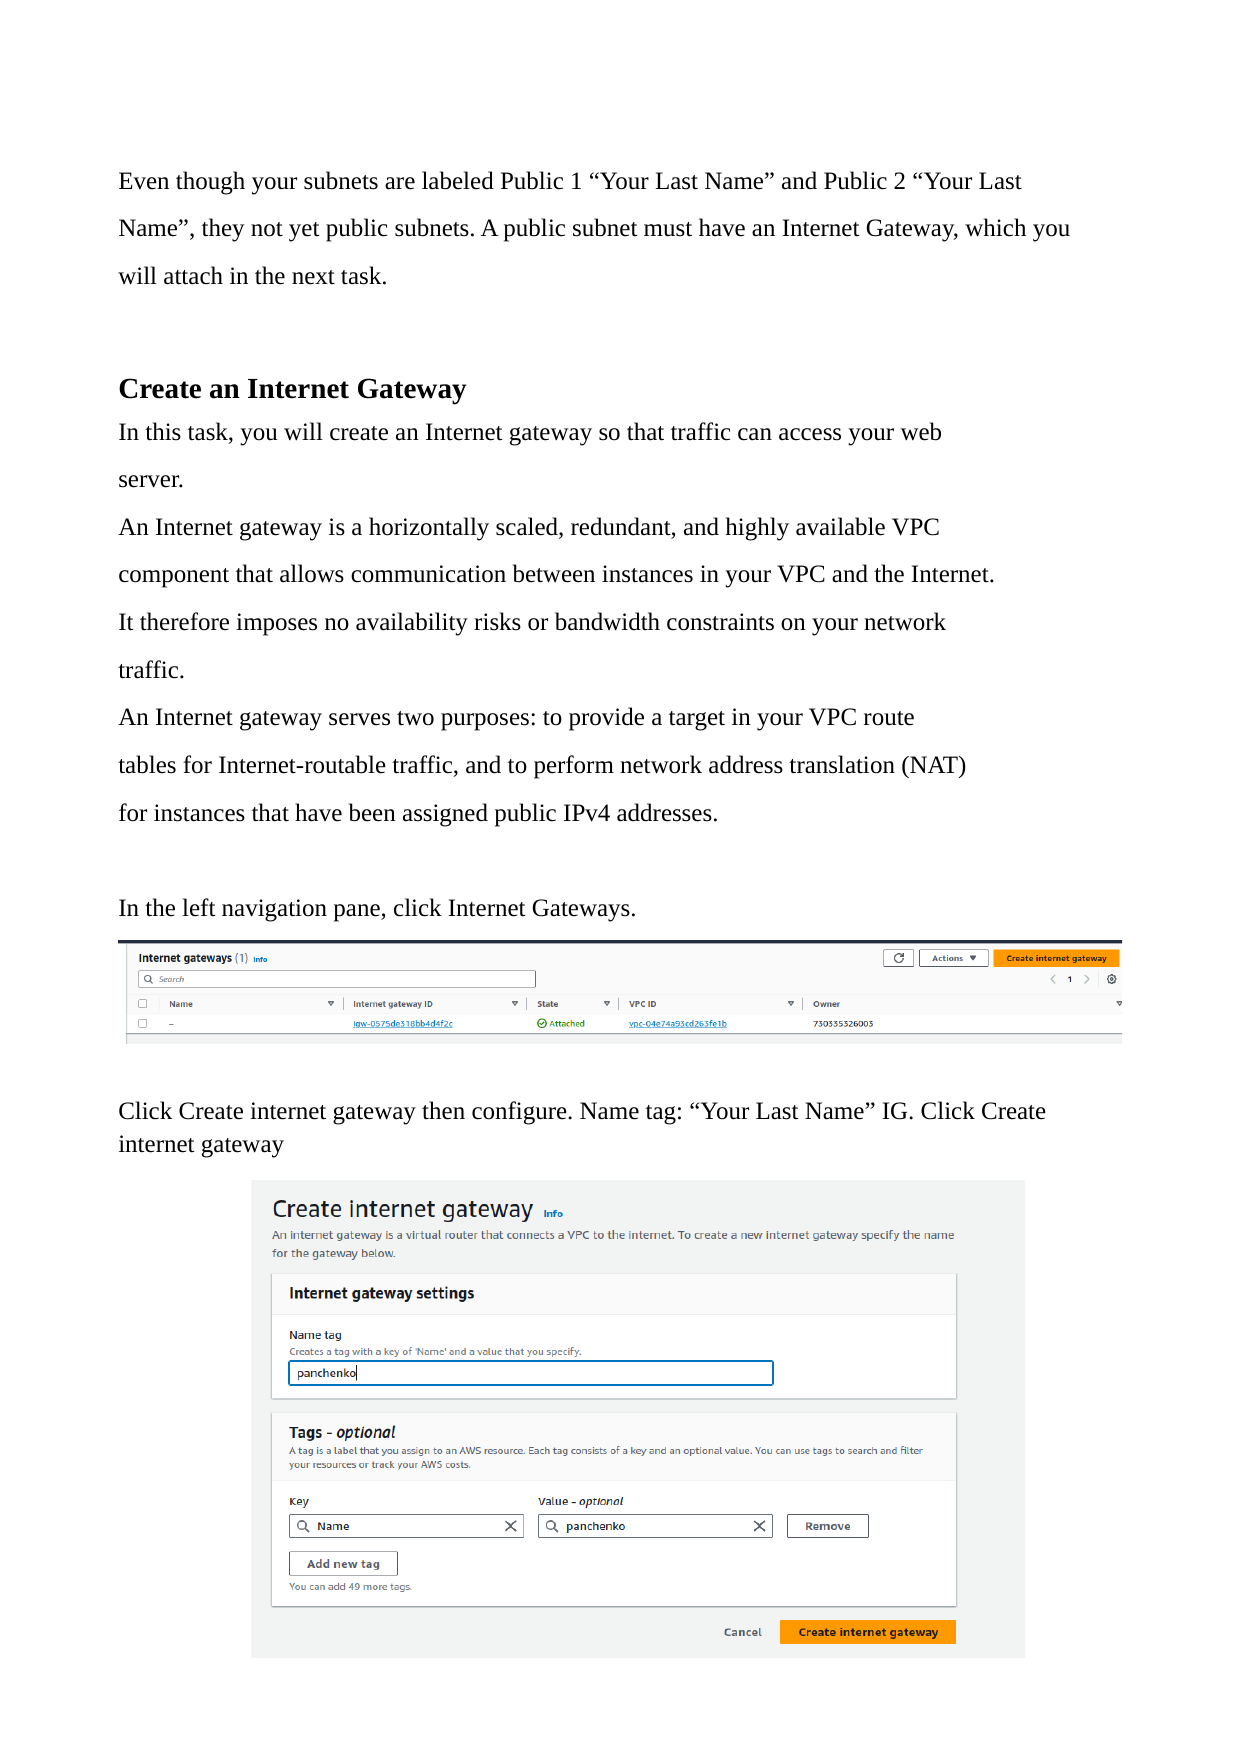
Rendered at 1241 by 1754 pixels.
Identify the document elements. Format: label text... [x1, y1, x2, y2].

text Even though your subnets are labeled Public 1 “Your Last Name” and Public 2 “Your Last [118, 166, 1122, 194]
text server. [118, 464, 1122, 493]
text Click Create internet gateway then configure. Name tag: “Your Last Name” IG. Click Create internet gateway [118, 1096, 1122, 1157]
text In this task, you will create an Internet gateway so that traffic can access your web [118, 417, 1122, 446]
subtitle Create an Internet Gateway [118, 371, 1122, 404]
text tables for Internet-routable traffic, and to perform network address translation (NAT) [118, 750, 1122, 779]
text component that allows communication between instances in your VPC and the Internet. [118, 559, 1122, 588]
text Name”, they not yet public subnets. A public subnet must have an Internet Gateway, which you [118, 213, 1122, 242]
picture [251, 1180, 1025, 1658]
text traffic. [118, 655, 1122, 683]
text It therefore imposes no availability risks or bandwidth constraints on your network [118, 607, 1122, 636]
text An Internet gateway is a horizontally scaled, redundant, and highly available VPC [118, 512, 1122, 541]
text An Internet gateway serves two purposes: to provide a target in your VPC route [118, 702, 1122, 731]
picture [118, 940, 1123, 1044]
text will attach in the next task. [118, 261, 1122, 290]
text In the left navigation pane, click Internet Gateways. [118, 893, 1122, 922]
text for instances that have been assigned public IPv4 addresses. [118, 798, 1122, 826]
